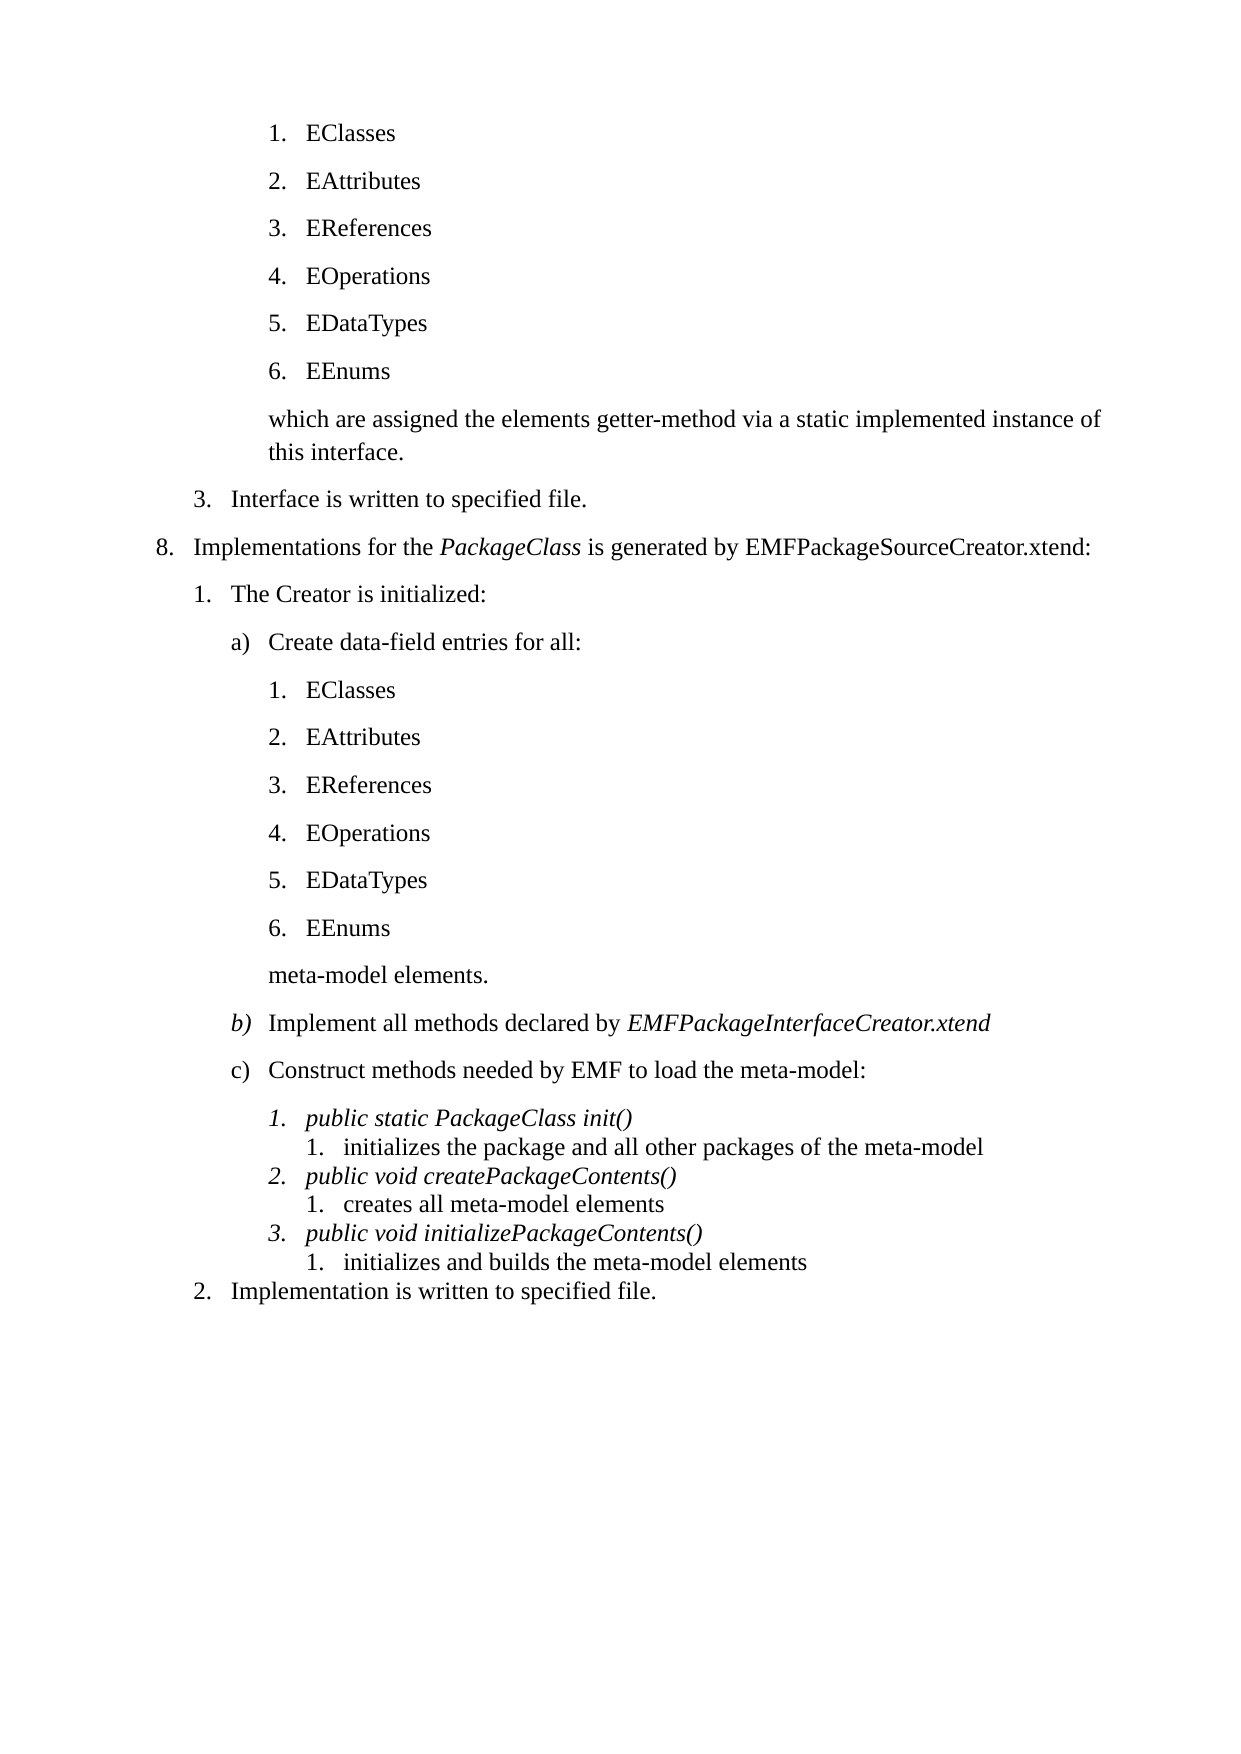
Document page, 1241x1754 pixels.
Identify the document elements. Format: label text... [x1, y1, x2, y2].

list The Creator is initialized: [193, 579, 1122, 608]
list EOperations [268, 261, 1122, 290]
list Implementation is written to specified file. [193, 1276, 1122, 1304]
list initializes and builds the meta-model elements [306, 1247, 1122, 1276]
list EAttributes [268, 166, 1122, 194]
list meta-model elements. [231, 960, 1122, 989]
list which are assigned the elements getter-method via a static implemented instance of this interface. [231, 404, 1122, 466]
list EAttributes [268, 722, 1122, 751]
list EClasses [268, 118, 1122, 147]
list EReferences [268, 213, 1122, 242]
list EEnums [268, 913, 1122, 942]
list EClasses [268, 675, 1122, 703]
list public static PackageClass init() [268, 1103, 1122, 1132]
list public void createPackageContents() [268, 1161, 1122, 1189]
list Create data-field entries for all: [231, 627, 1122, 656]
list EEnums [268, 356, 1122, 385]
list Interface is written to specified file. [193, 484, 1122, 513]
list initializes the package and all other packages of the meta-model [306, 1132, 1122, 1161]
list Implement all methods declared by EMFPackageInterfaceCreator.xtend [231, 1008, 1122, 1037]
list Construct methods needed by EMF to load the meta-model: [231, 1056, 1122, 1084]
list EReferences [268, 770, 1122, 799]
list EDataTypes [268, 308, 1122, 337]
list EDataTypes [268, 865, 1122, 894]
list creates all meta-model elements [306, 1189, 1122, 1218]
list public void initializePackageContents() [268, 1218, 1122, 1247]
list EOperations [268, 818, 1122, 846]
list Implementations for the PackageClass is generated by EMFPackageSourceCreator.xtend: [156, 532, 1122, 561]
